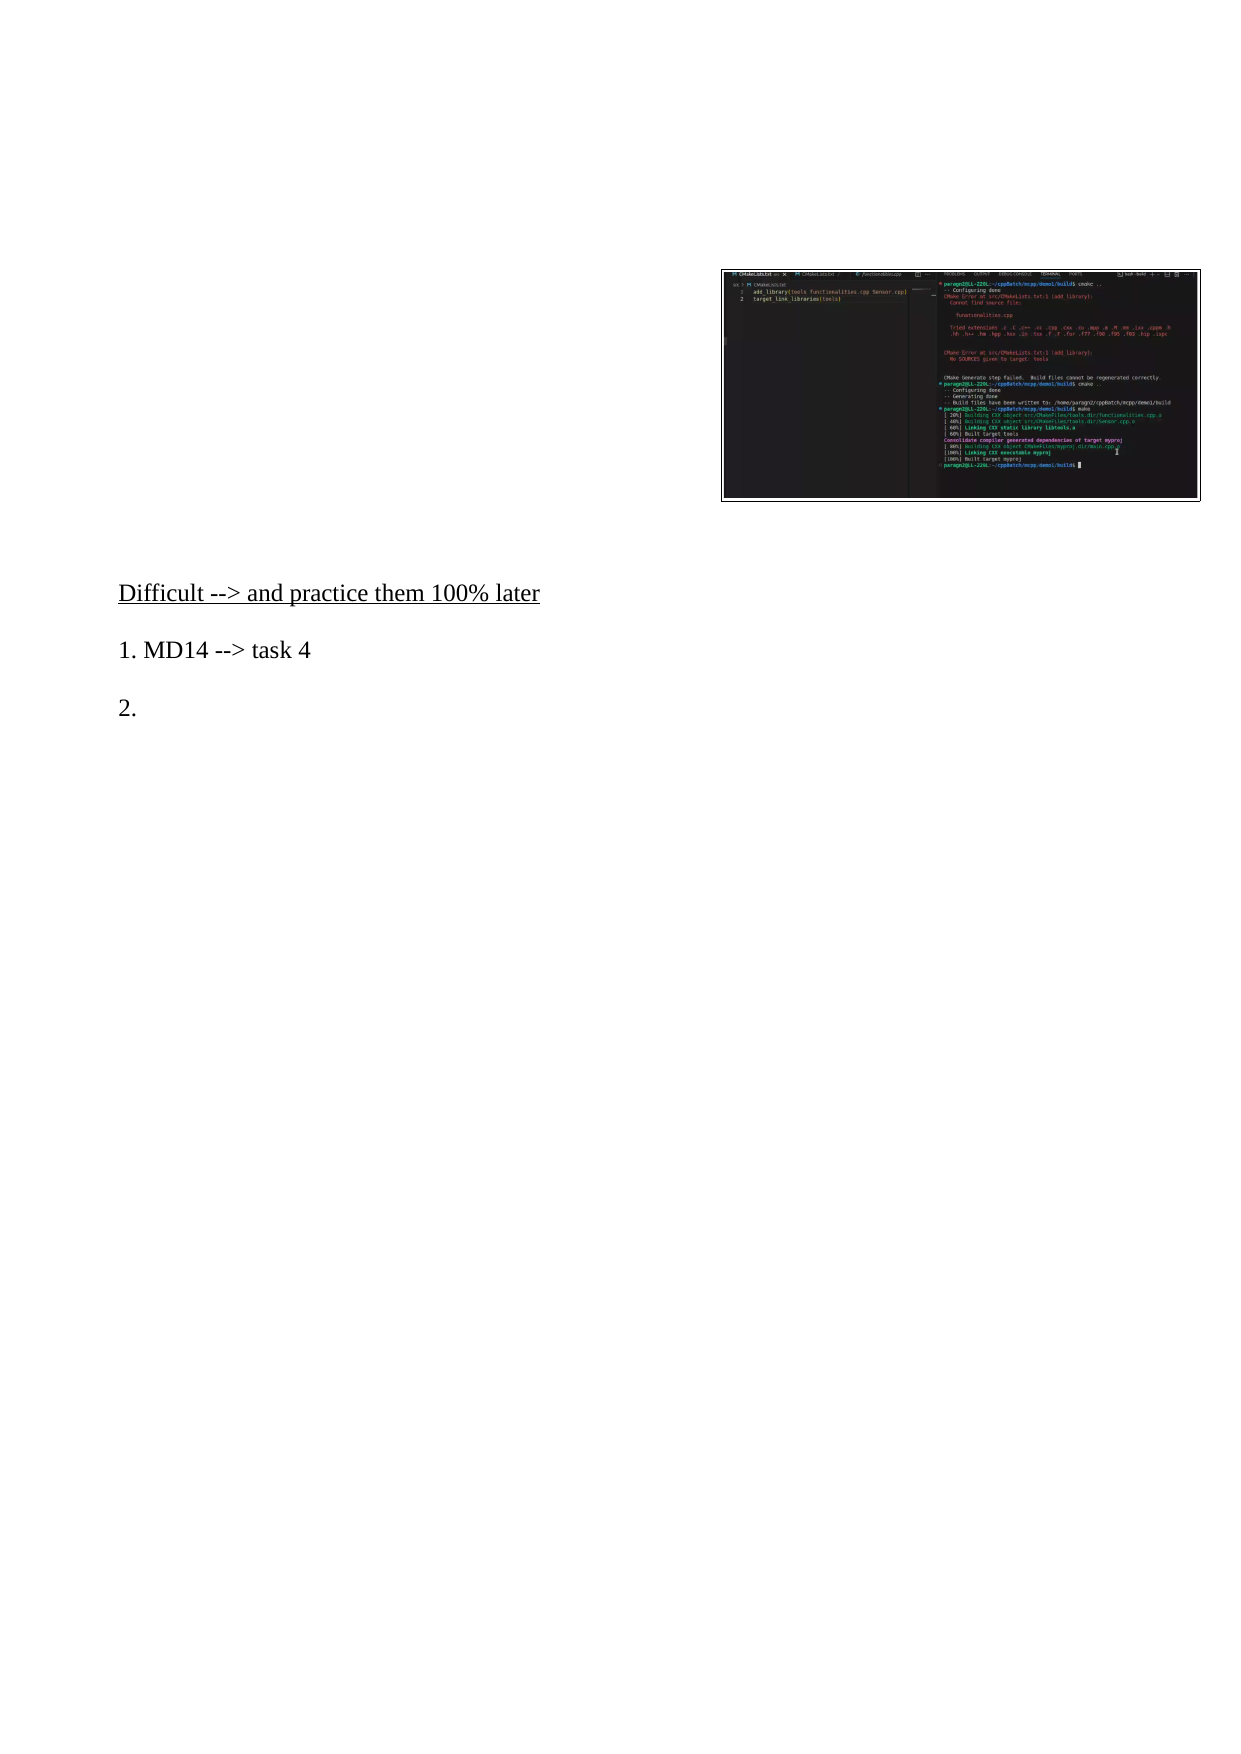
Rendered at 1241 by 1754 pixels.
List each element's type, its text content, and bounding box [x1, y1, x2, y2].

text 2. [118, 693, 1122, 722]
picture [723, 272, 1198, 498]
text 1. MD14 --> task 4 [118, 636, 1122, 664]
text Difficult --> and practice them 100% later [118, 578, 1122, 607]
